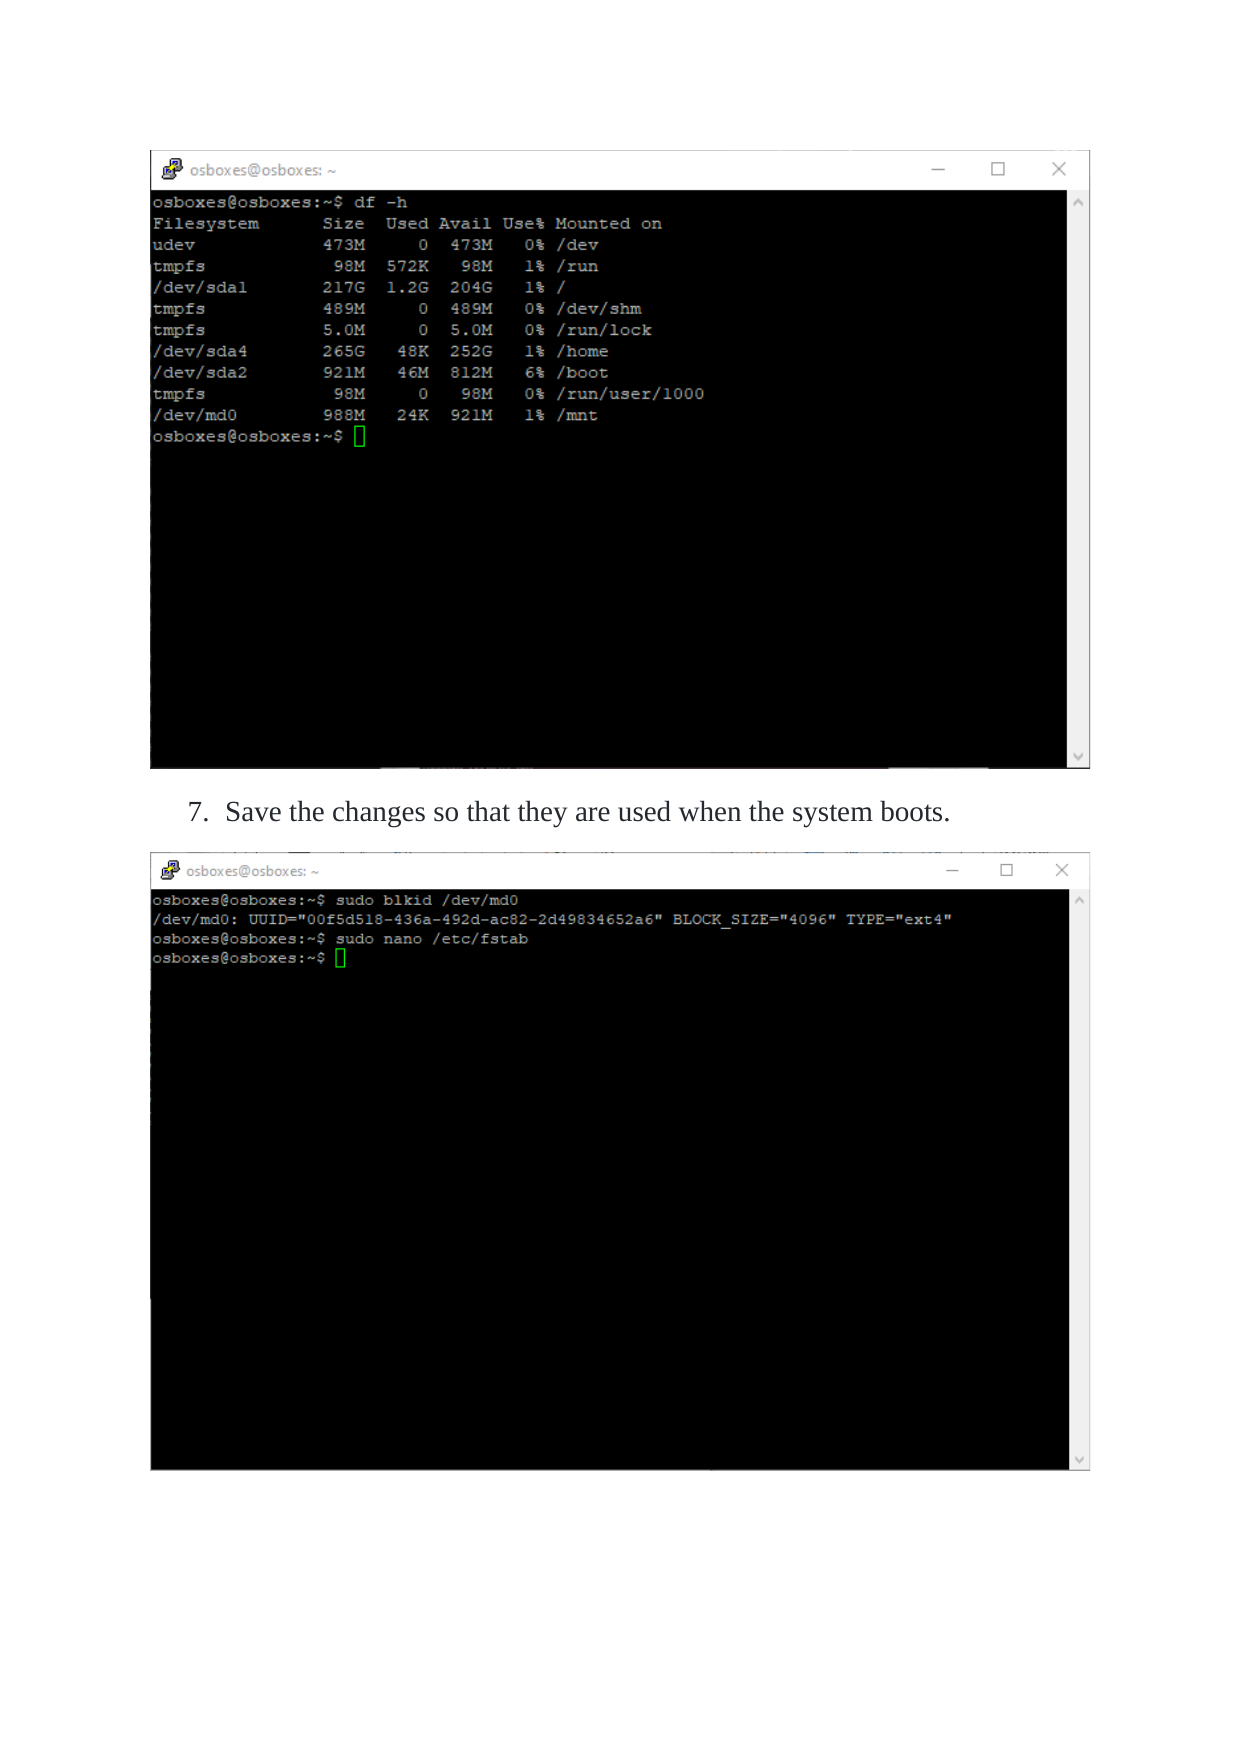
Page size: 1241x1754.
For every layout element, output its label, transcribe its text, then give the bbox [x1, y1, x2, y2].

list Save the changes so that they are used when the system boots. [187, 794, 1090, 827]
picture [150, 852, 1091, 1471]
picture [150, 150, 1091, 769]
